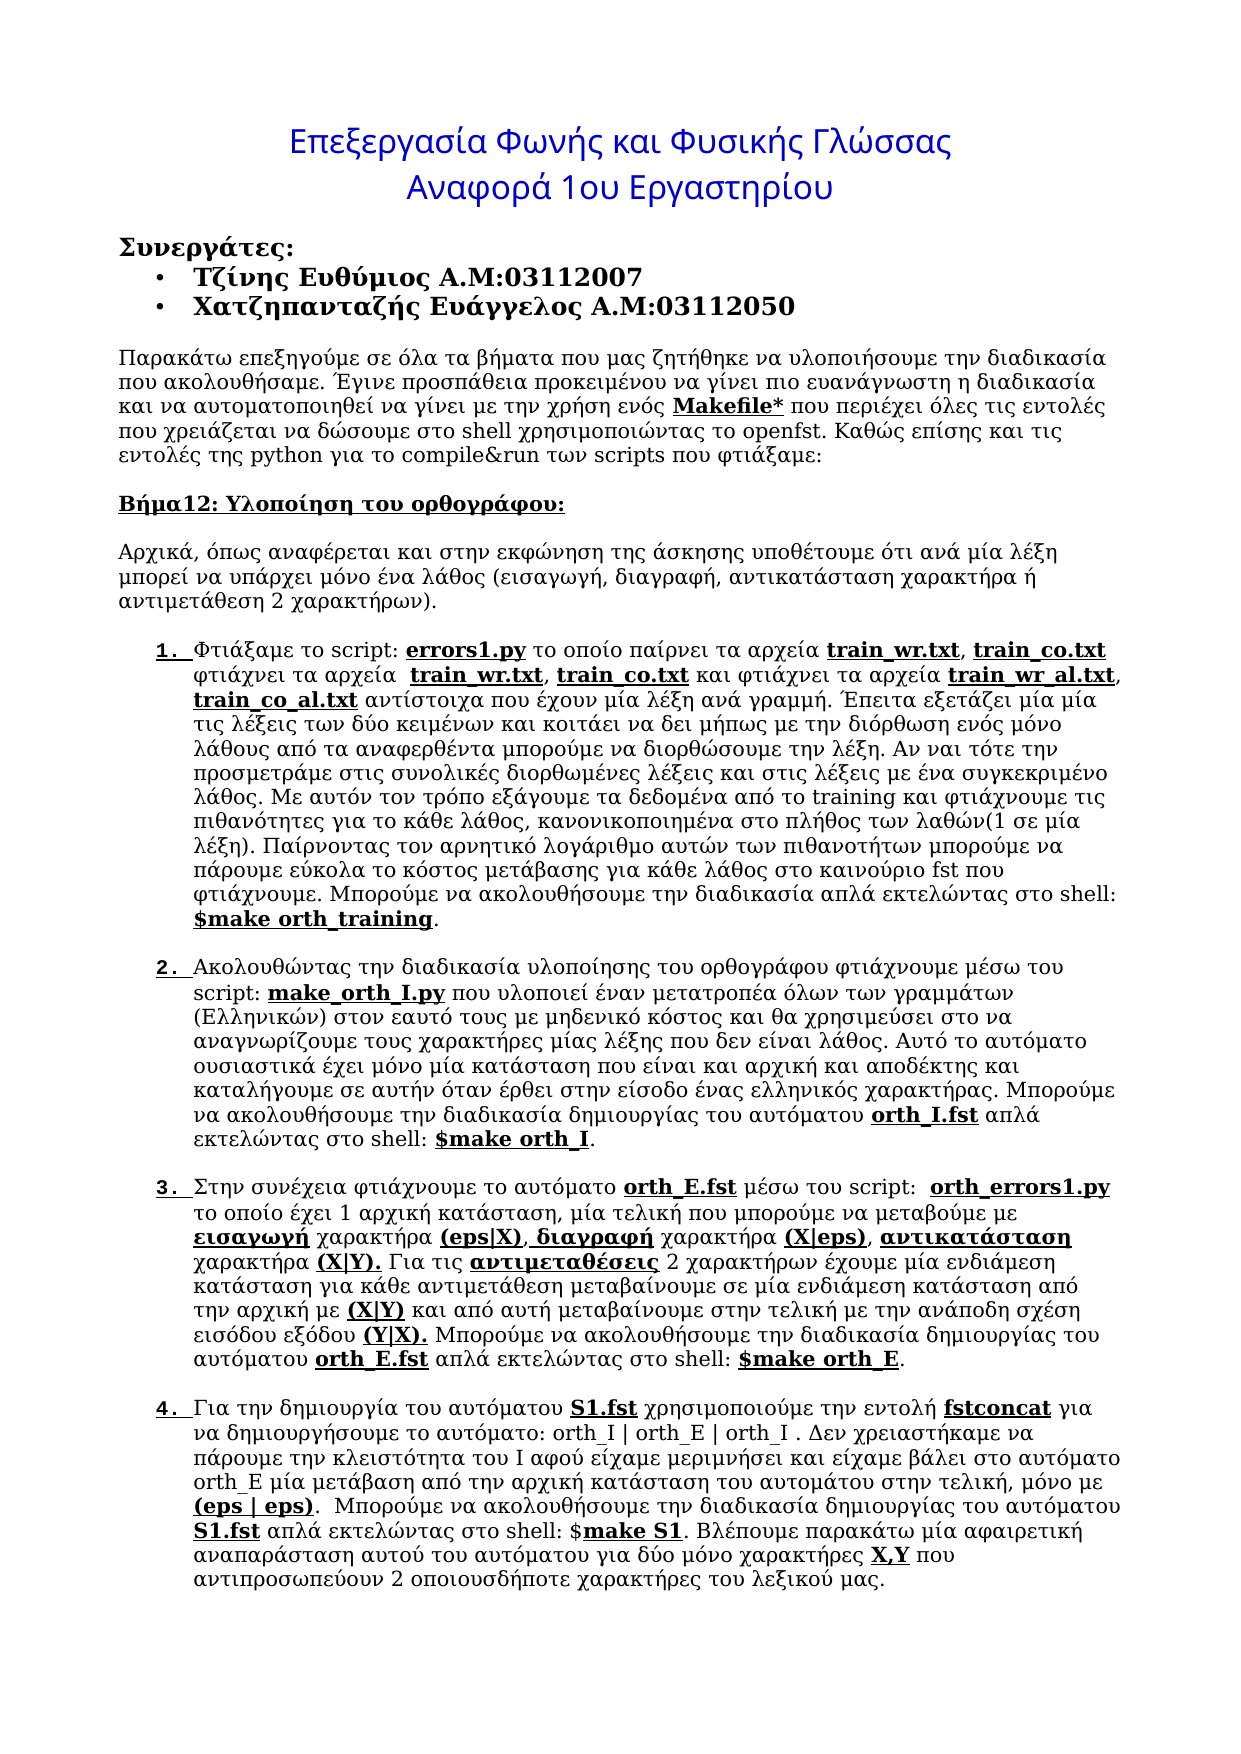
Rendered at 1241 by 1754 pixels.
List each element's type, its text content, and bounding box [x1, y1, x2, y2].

list Χατζηπανταζής Ευάγγελος Α.Μ:03112050 [156, 292, 1122, 321]
list Στην συνέχεια φτιάχνουμε το αυτόματο orth_E.fst μέσω του script: orth_errors1.py το οποίο έχει 1 αρχική κατάσταση, μία τελική που μπορούμε να μεταβούμε με εισαγωγή χαρακτήρα (eps|X), διαγραφή χαρακτήρα (Χ|eps), αντικατάσταση χαρακτήρα (Χ|Υ). Για τις αντιμεταθέσεις 2 χαρακτήρων έχουμε μία ενδιάμεση κατάσταση για κάθε αντιμετάθεση μεταβαίνουμε σε μία ενδιάμεση κατάσταση από την αρχική με (Χ|Υ) και από αυτή μεταβαίνουμε στην τελική με την ανάποδη σχέση εισόδου εξόδου (Υ|Χ). Μπορούμε να ακολουθήσουμε την διαδικασία δημιουργίας του αυτόματου orth_Ε.fst απλά εκτελώντας στο shell: $make orth_Ε. [156, 1175, 1122, 1372]
list Ακολουθώντας την διαδικασία υλοποίησης του ορθογράφου φτιάχνουμε μέσω του script: make_orth_I.py που υλοποιεί έναν μετατροπέα όλων των γραμμάτων (Ελληνικών) στον εαυτό τους με μηδενικό κόστος και θα χρησιμεύσει στο να αναγνωρίζουμε τους χαρακτήρες μίας λέξης που δεν είναι λάθος. Αυτό το αυτόματο ουσιαστικά έχει μόνο μία κατάσταση που είναι και αρχική και αποδέκτης και καταλήγουμε σε αυτήν όταν έρθει στην είσοδο ένας ελληνικός χαρακτήρας. Μπορούμε να ακολουθήσουμε την διαδικασία δημιουργίας του αυτόματου orth_I.fst απλά εκτελώντας στο shell: $make orth_I. [156, 955, 1122, 1175]
text Αρχικά, όπως αναφέρεται και στην εκφώνηση της άσκησης υποθέτουμε ότι ανά μία λέξη μπορεί να υπάρχει μόνο ένα λάθος (εισαγωγή, διαγραφή, αντικατάσταση χαρακτήρα ή αντιμετάθεση 2 χαρακτήρων). [118, 540, 1122, 613]
text Παρακάτω επεξηγούμε σε όλα τα βήματα που μας ζητήθηκε να υλοποιήσουμε την διαδικασία που ακολουθήσαμε. Έγινε προσπάθεια προκειμένου να γίνει πιο ευανάγνωστη η διαδικασία και να αυτοματοποιηθεί να γίνει με την χρήση ενός Makefile* που περιέχει όλες τις εντολές που χρειάζεται να δώσουμε στο shell χρησιμοποιώντας το openfst. Καθώς επίσης και τις εντολές της python για το compile&run των scripts που φτιάξαμε: [118, 346, 1122, 467]
list Για την δημιουργία του αυτόματου S1.fst χρησιμοποιούμε την εντολή fstconcat για να δημιουργήσουμε το αυτόματο: orth_Ι | orth_E | orth_I . Δεν χρειαστήκαμε να πάρουμε την κλειστότητα του I αφού είχαμε μεριμνήσει και είχαμε βάλει στο αυτόματο orth_E μία μετάβαση από την αρχική κατάσταση του αυτομάτου στην τελική, μόνο με (eps | eps). Μπορούμε να ακολουθήσουμε την διαδικασία δημιουργίας του αυτόματου S1.fst απλά εκτελώντας στο shell: $make S1. Βλέπουμε παρακάτω μία αφαιρετική αναπαράσταση αυτού του αυτόματου για δύο μόνο χαρακτήρες X,Y που αντιπροσωπεύουν 2 οποιουσδήποτε χαρακτήρες του λεξικού μας. [156, 1395, 1122, 1592]
text Αναφορά 1ου Εργαστηρίου [118, 163, 1122, 209]
text Βήμα12: Υλοποίηση του ορθογράφου: [118, 491, 1122, 516]
list Φτιάξαμε το script: errors1.py το οποίο παίρνει τα αρχεία train_wr.txt, train_co.txt φτιάχνει τα αρχεία train_wr.txt, train_co.txt και φτιάχνει τα αρχεία train_wr_al.txt, train_co_al.txt αντίστοιχα που έχουν μία λέξη ανά γραμμή. Έπειτα εξετάζει μία μία τις λέξεις των δύο κειμένων και κοιτάει να δει μήπως με την διόρθωση ενός μόνο λάθους από τα αναφερθέντα μπορούμε να διορθώσουμε την λέξη. Αν ναι τότε την προσμετράμε στις συνολικές διορθωμένες λέξεις και στις λέξεις με ένα συγκεκριμένο λάθος. Με αυτόν τον τρόπο εξάγουμε τα δεδομένα από το training και φτιάχνουμε τις πιθανότητες για το κάθε λάθος, κανονικοποιημένα στο πλήθος των λαθών(1 σε μία λέξη). Παίρνοντας τον αρνητικό λογάριθμο αυτών των πιθανοτήτων μπορούμε να πάρουμε εύκολα το κόστος μετάβασης για κάθε λάθος στο καινούριο fst που φτιάχνουμε. Μπορούμε να ακολουθήσουμε την διαδικασία απλά εκτελώντας στο shell: $make orth_training. [156, 637, 1122, 931]
list Τζίνης Ευθύμιος Α.Μ:03112007 [156, 263, 1122, 292]
text Συνεργάτες: [118, 233, 1122, 263]
text Επεξεργασία Φωνής και Φυσικής Γλώσσας [118, 118, 1122, 163]
